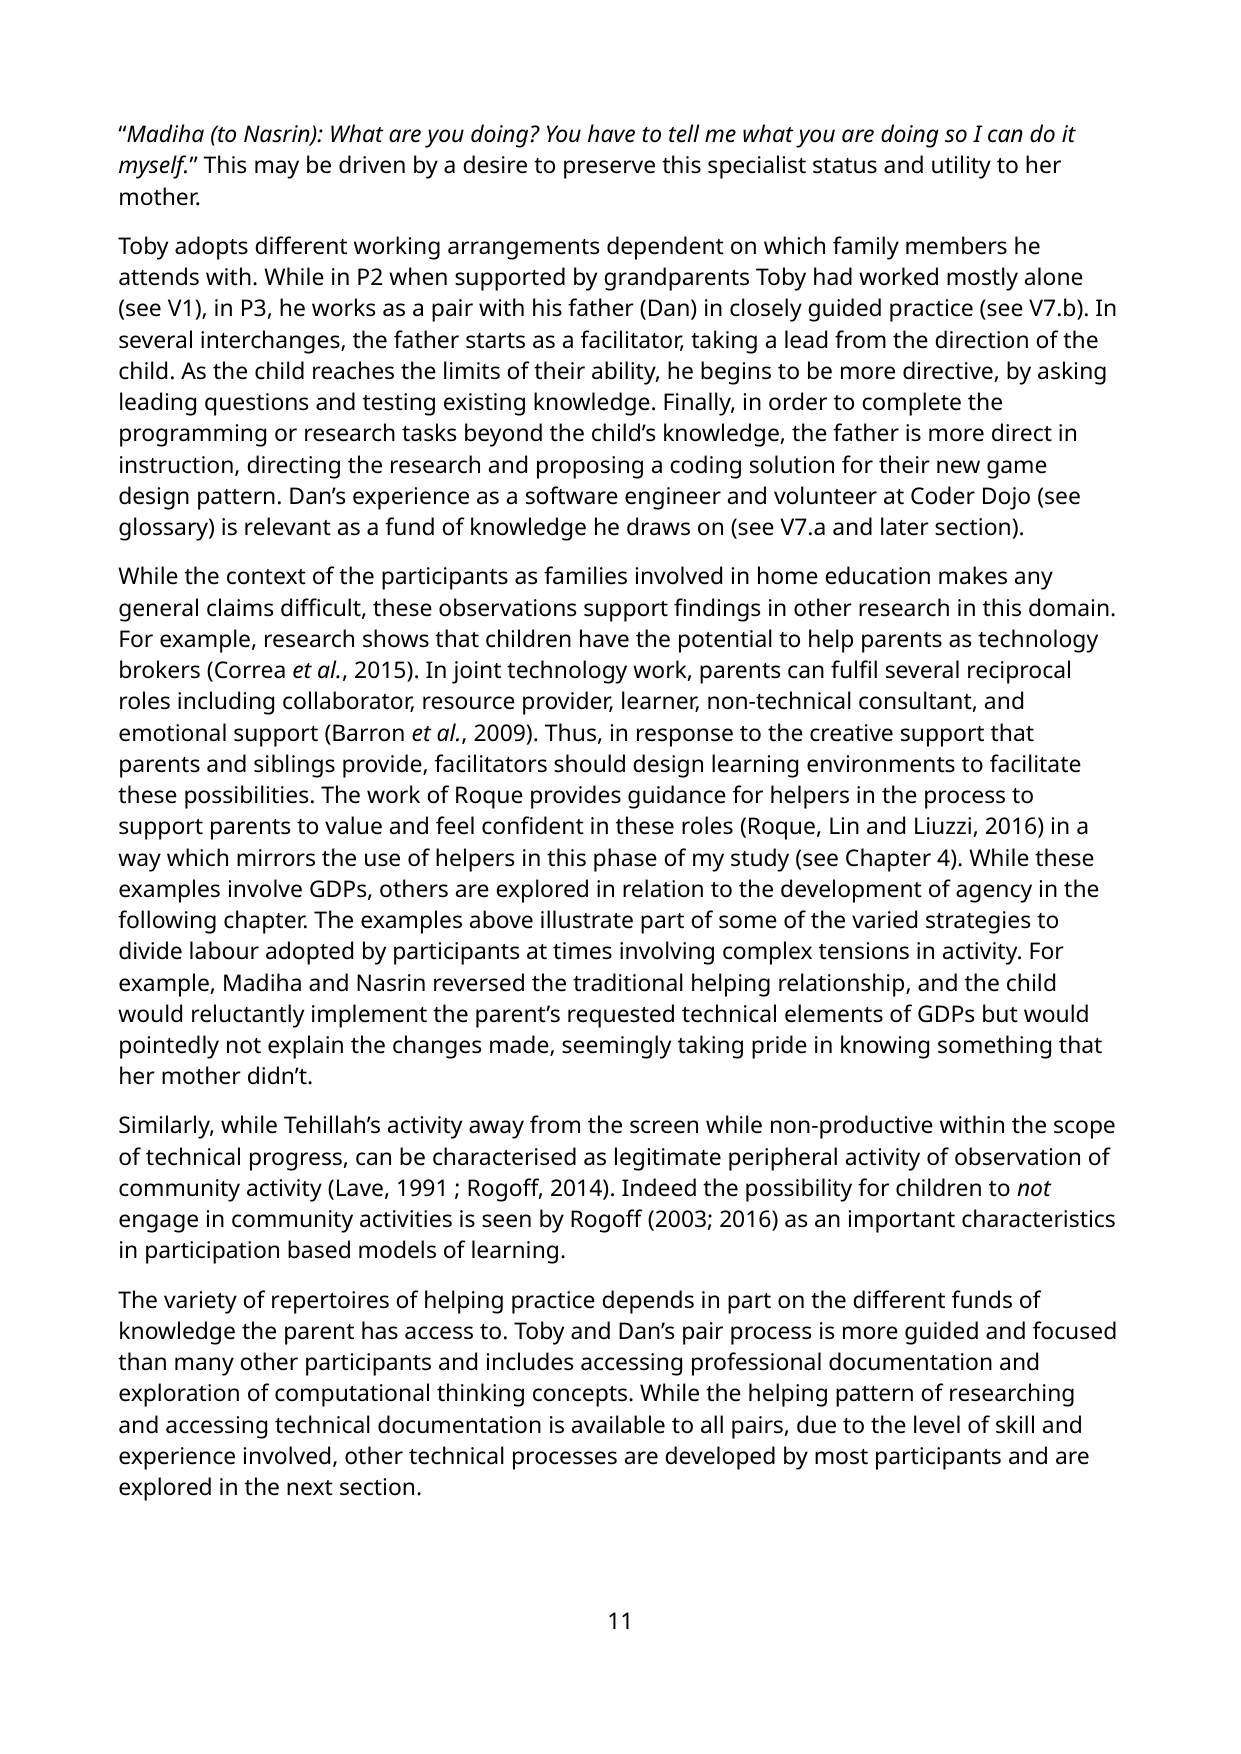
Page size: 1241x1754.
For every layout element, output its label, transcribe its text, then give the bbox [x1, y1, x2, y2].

text Toby adopts different working arrangements dependent on which family members he attends with. While in P2 when supported by grandparents Toby had worked mostly alone (see V1), in P3, he works as a pair with his father (Dan) in closely guided practice (see V7.b). In several interchanges, the father starts as a facilitator, taking a lead from the direction of the child. As the child reaches the limits of their ability, he begins to be more directive, by asking leading questions and testing existing knowledge. Finally, in order to complete the programming or research tasks beyond the child’s knowledge, the father is more direct in instruction, directing the research and proposing a coding solution for their new game design pattern. Dan’s experience as a software engineer and volunteer at Coder Dojo (see glossary) is relevant as a fund of knowledge he draws on (see V7.a and later section). [118, 230, 1122, 542]
text The variety of repertoires of helping practice depends in part on the different funds of knowledge the parent has access to. Toby and Dan’s pair process is more guided and focused than many other participants and includes accessing professional documentation and exploration of computational thinking concepts. While the helping pattern of researching and accessing technical documentation is available to all pairs, due to the level of skill and experience involved, other technical processes are developed by most participants and are explored in the next section. [118, 1283, 1122, 1502]
text While the context of the participants as families involved in home education makes any general claims difficult, these observations support findings in other research in this domain. For example, research shows that children have the potential to help parents as technology brokers (Correa et al., 2015). In joint technology work, parents can fulfil several reciprocal roles including collaborator, resource provider, learner, non-technical consultant, and emotional support (Barron et al., 2009). Thus, in response to the creative support that parents and siblings provide, facilitators should design learning environments to facilitate these possibilities. The work of Roque provides guidance for helpers in the process to support parents to value and feel confident in these roles (Roque, Lin and Liuzzi, 2016) in a way which mirrors the use of helpers in this phase of my study (see Chapter 4). While these examples involve GDPs, others are explored in relation to the development of agency in the following chapter. The examples above illustrate part of some of the varied strategies to divide labour adopted by participants at times involving complex tensions in activity. For example, Madiha and Nasrin reversed the traditional helping relationship, and the child would reluctantly implement the parent’s requested technical elements of GDPs but would pointedly not explain the changes made, seemingly taking pride in knowing something that her mother didn’t. [118, 560, 1122, 1091]
text “Madiha (to Nasrin): What are you doing? You have to tell me what you are doing so I can do it myself.” This may be driven by a desire to preserve this specialist status and utility to her mother. [118, 118, 1122, 212]
text Similarly, while Tehillah’s activity away from the screen while non-productive within the scope of technical progress, can be characterised as legitimate peripheral activity of observation of community activity (Lave, 1991 ; Rogoff, 2014). Indeed the possibility for children to not engage in community activities is seen by Rogoff (2003; 2016) as an important characteristics in participation based models of learning. [118, 1109, 1122, 1266]
